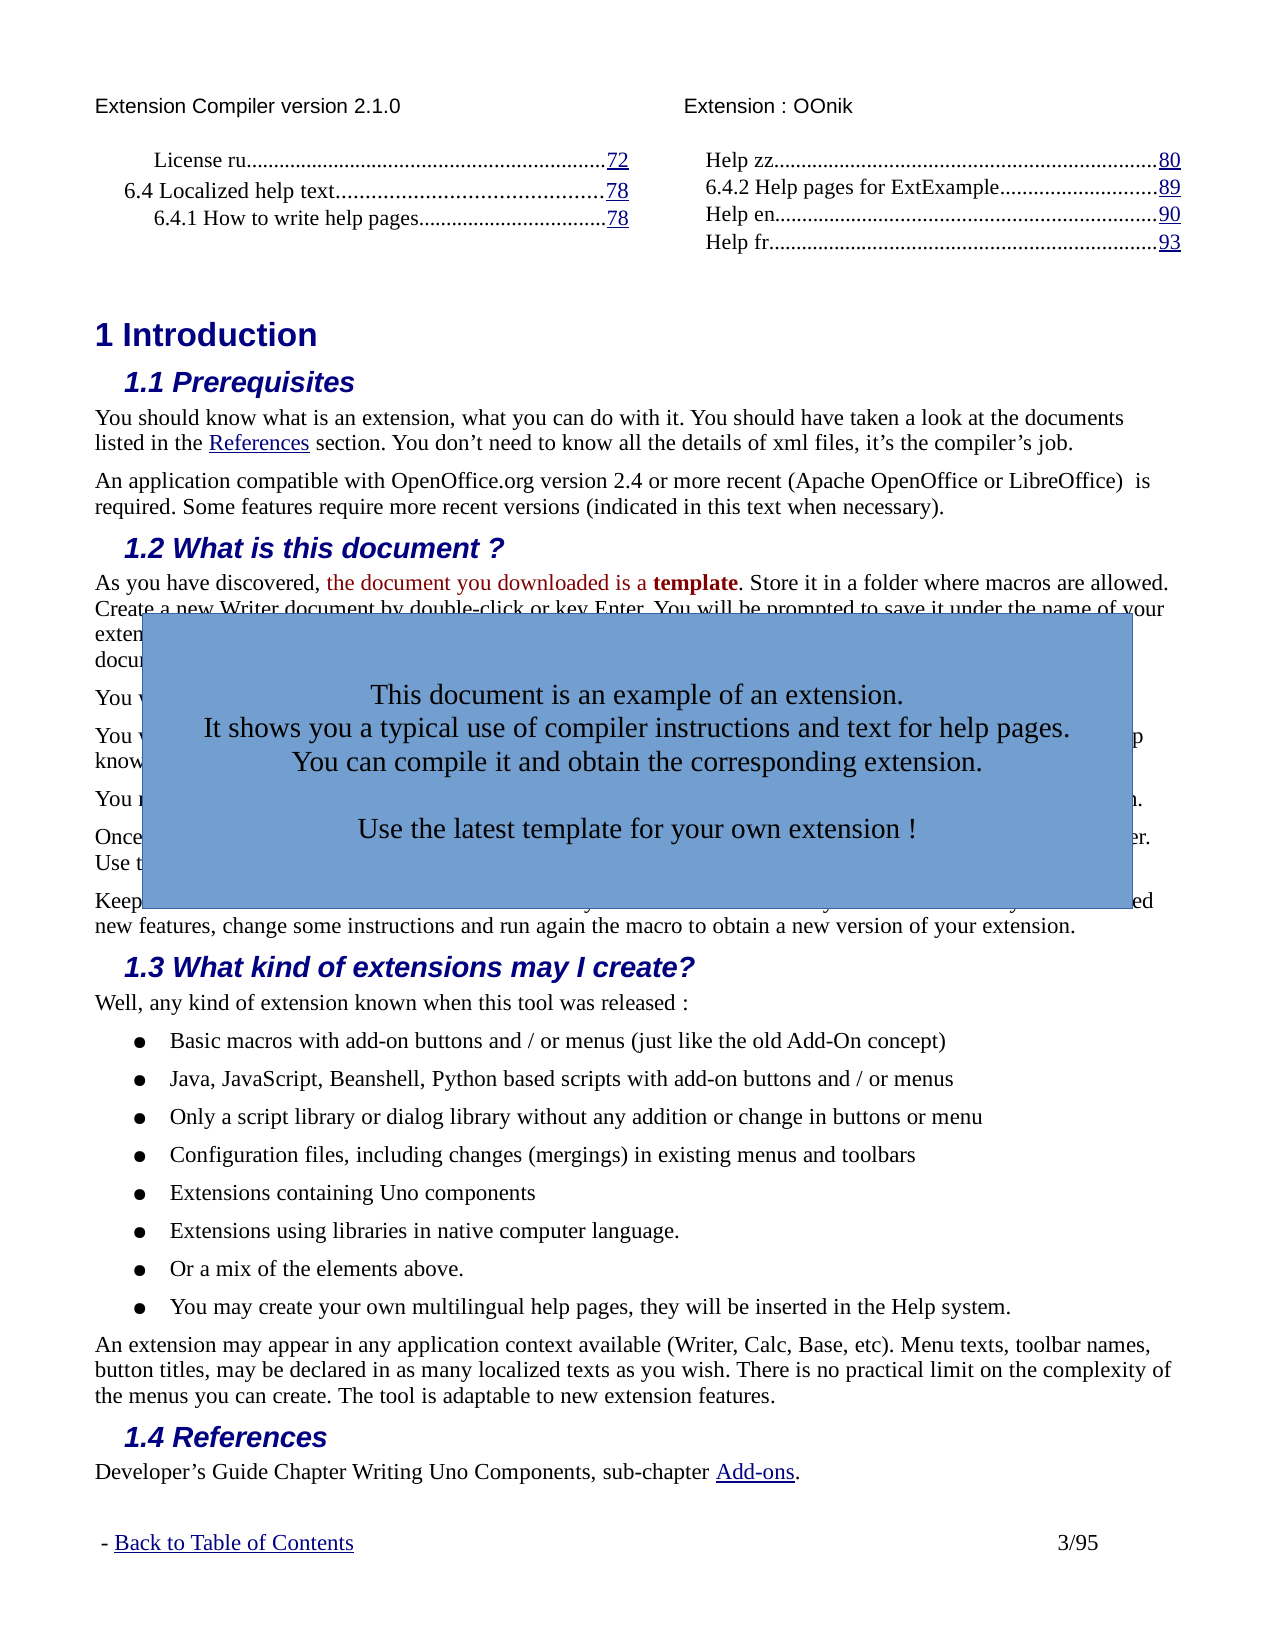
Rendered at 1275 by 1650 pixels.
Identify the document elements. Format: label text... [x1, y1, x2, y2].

list You may create your own multilingual help pages, they will be inserted in the Help system. [132, 1294, 1181, 1319]
list Only a script library or dialog library without any addition or change in buttons or menu [132, 1104, 1181, 1129]
subtitle Prerequisites [124, 366, 1181, 398]
subtitle References [124, 1421, 1181, 1453]
text 6.4.1 How to write help pages 78 [153, 206, 629, 231]
list Basic macros with add-on buttons and / or menus (just like the old Add-On concept) [132, 1028, 1181, 1053]
text You should know what is an extension, what you can do with it. You should have taken a look at the documents listed in the References section. You don’t need to know all the details of xml files, it’s the compiler’s job. [94, 404, 1181, 456]
text Developer’s Guide Chapter Writing Uno Components, sub-chapter Add-ons. [94, 1459, 1181, 1485]
text Help en 90 [705, 202, 1181, 227]
list Java, JavaScript, Beanshell, Python based scripts with add-on buttons and / or menus [132, 1066, 1181, 1091]
text An application compatible with OpenOffice.org version 2.4 or more recent (Apache OpenOffice or LibreOffice) is required. Some features require more recent versions (indicated in this text when necessary). [94, 468, 1181, 519]
list Extensions using libraries in native computer language. [132, 1218, 1181, 1243]
list Or a mix of the elements above. [132, 1256, 1181, 1281]
text Well, any kind of extension known when this tool was released : [94, 990, 1181, 1015]
list Extensions containing Uno components [132, 1180, 1181, 1205]
list Configuration files, including changes (mergings) in existing menus and toolbars [132, 1142, 1181, 1167]
text License ru 72 [153, 147, 629, 172]
text 6.4 Localized help text 78 [124, 178, 629, 203]
text An extension may appear in any application context available (Writer, Calc, Base, etc). Menu texts, toolbar names, button titles, may be declared in as many localized texts as you wish. There is no practical limit on the complexity of the menus you can create. The tool is adaptable to new extension features. [94, 1332, 1181, 1408]
subtitle Introduction [94, 316, 1181, 353]
text As you have discovered, the document you downloaded is a template. Store it in a folder where macros are allowed. Create a new Writer document by double-click or key Enter. You will be prompted to save it under the name of your extension in a dedicated folder where macro execution is allowed. Do not put the version in this name. Now the document title and header display the filename of the document. [94, 570, 1181, 672]
subtitle What is this document ? [124, 532, 1181, 564]
subtitle What kind of extensions may I create? [124, 951, 1181, 984]
text Keep this document and its dedicated folder. Later if you are not satisfied with your extension or if you have added new features, change some instructions and run again the macro to obtain a new version of your extension. [94, 888, 1181, 939]
text 6.4.2 Help pages for ExtExample 89 [705, 175, 1181, 199]
text Help fr 93 [705, 230, 1181, 254]
text Help zz 80 [705, 147, 1181, 172]
